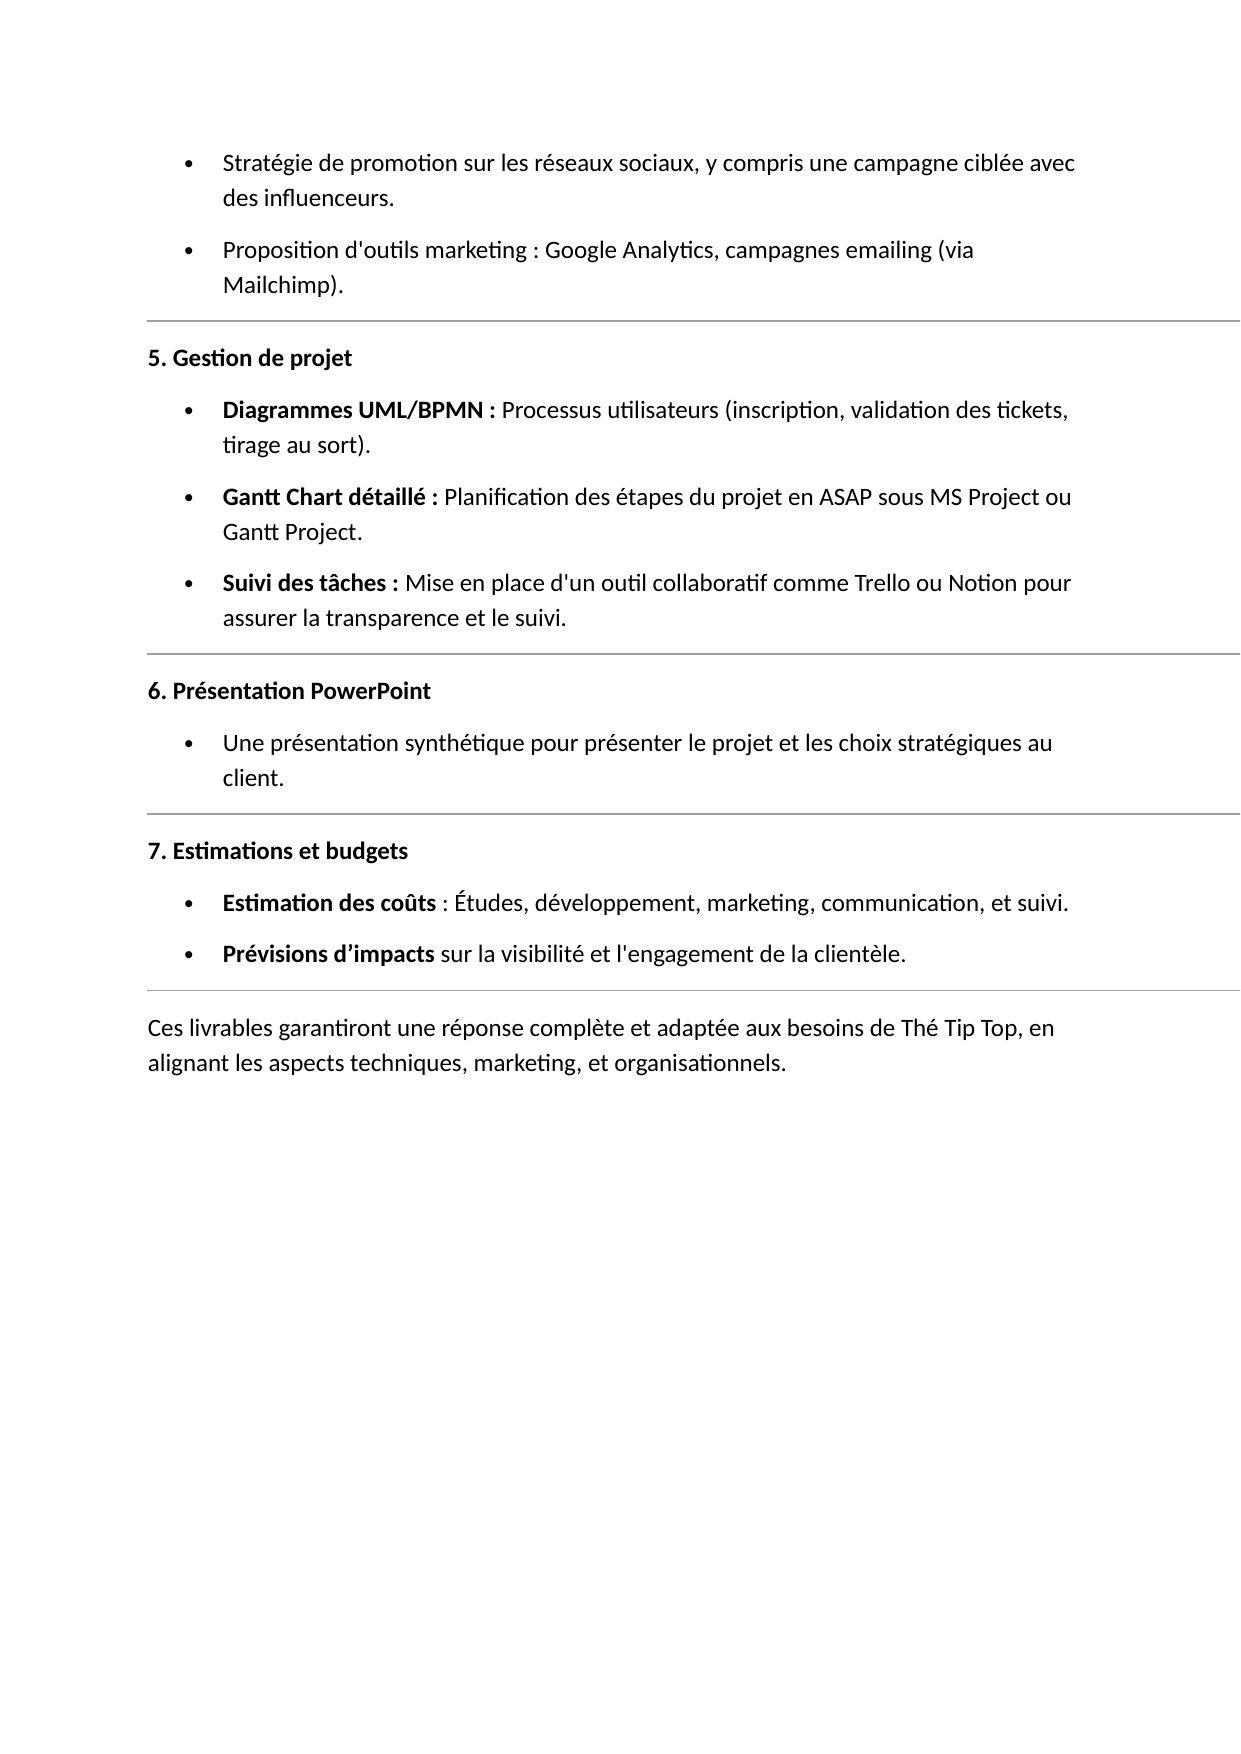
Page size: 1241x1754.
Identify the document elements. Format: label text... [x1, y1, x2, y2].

text 6. Présentation PowerPoint [148, 676, 1093, 706]
text 7. Estimations et budgets [148, 835, 1093, 866]
list Estimation des coûts : Études, développement, marketing, communication, et suivi. [185, 887, 1093, 917]
list Gantt Chart détaillé : Planification des étapes du projet en ASAP sous MS Project ou Gantt Project. [185, 481, 1093, 546]
list Proposition d'outils marketing : Google Analytics, campagnes emailing (via Mailchimp). [185, 234, 1093, 300]
list Suivi des tâches : Mise en place d'un outil collaboratif comme Trello ou Notion pour assurer la transparence et le suivi. [185, 567, 1093, 633]
list Prévisions d’impacts sur la visibilité et l'engagement de la clientèle. [185, 939, 1093, 969]
list Une présentation synthétique pour présenter le projet et les choix stratégiques au client. [185, 727, 1093, 793]
list Stratégie de promotion sur les réseaux sociaux, y compris une campagne ciblée avec des influenceurs. [185, 148, 1093, 213]
text Ces livrables garantiront une réponse complète et adaptée aux besoins de Thé Tip Top, en alignant les aspects techniques, marketing, et organisationnels. [148, 1012, 1093, 1077]
list Diagrammes UML/BPMN : Processus utilisateurs (inscription, validation des tickets, tirage au sort). [185, 394, 1093, 459]
text 5. Gestion de projet [148, 342, 1093, 373]
